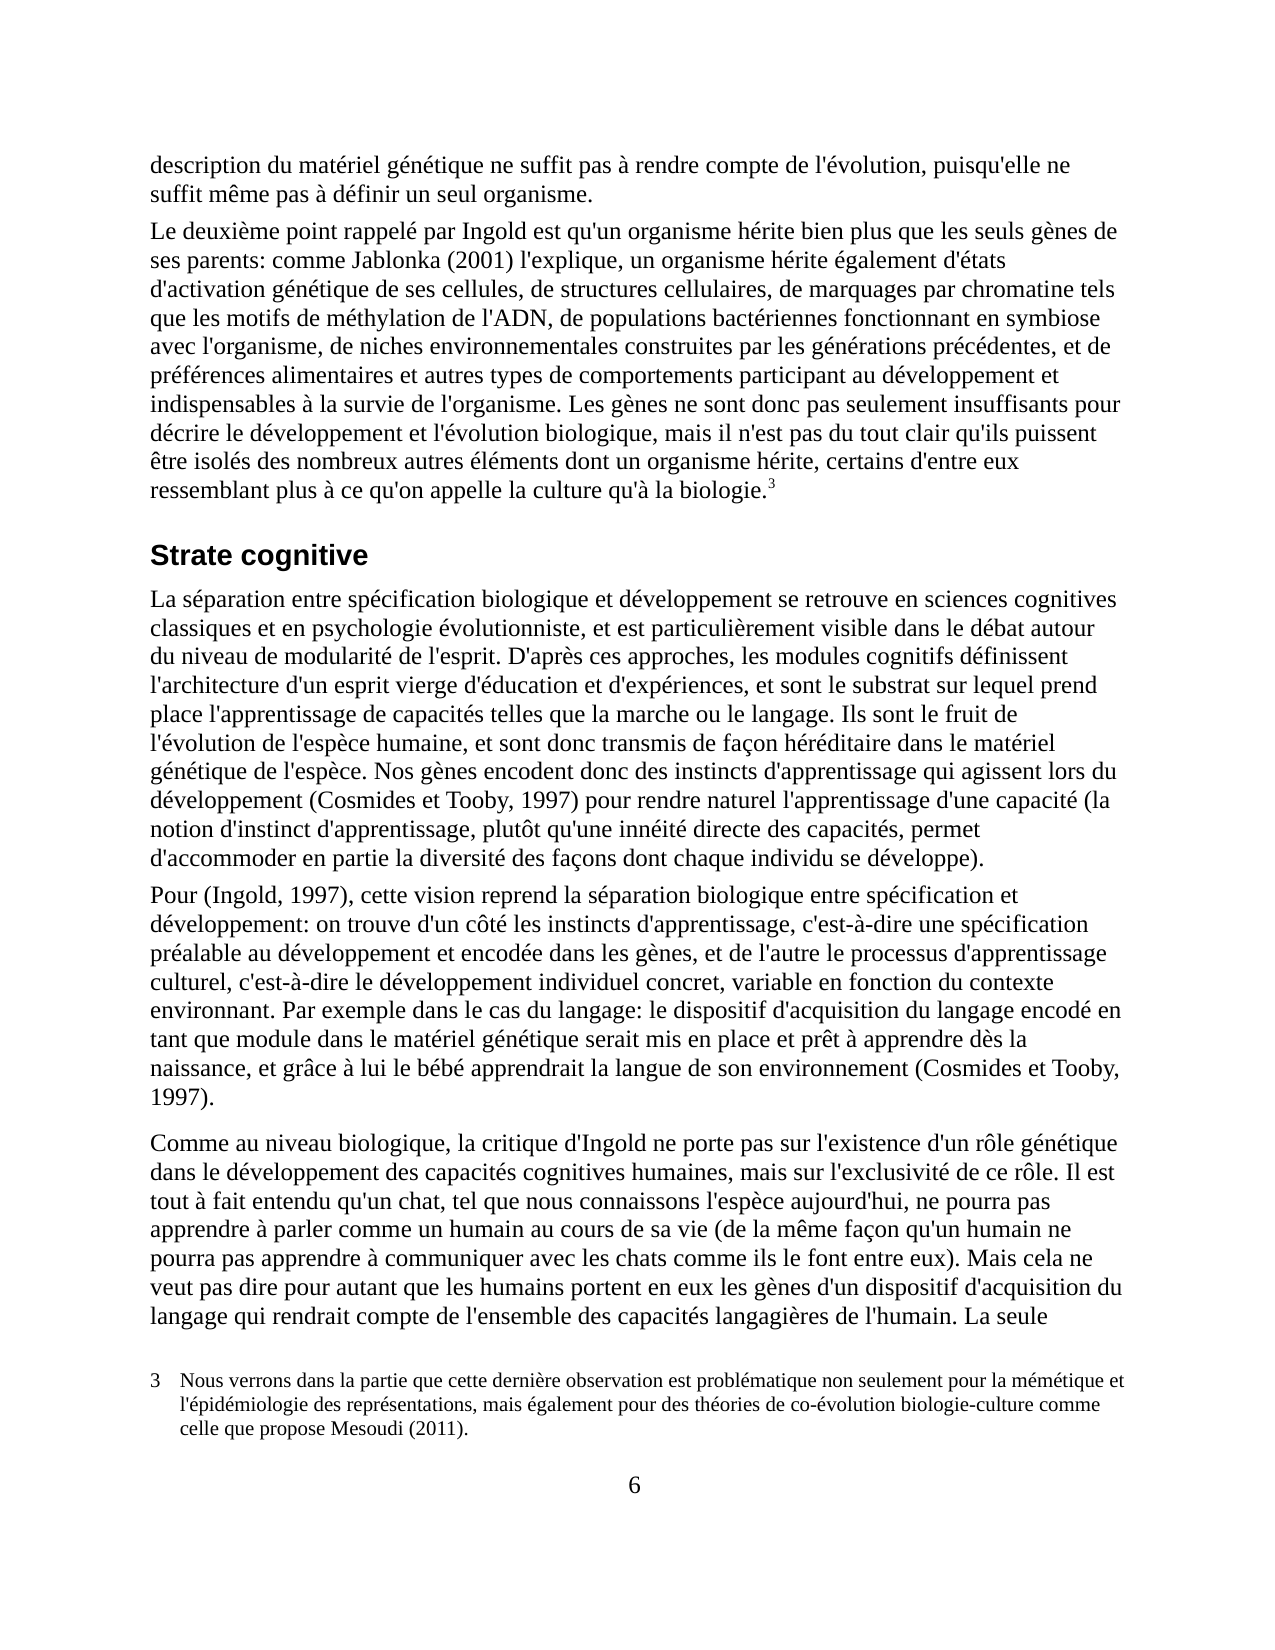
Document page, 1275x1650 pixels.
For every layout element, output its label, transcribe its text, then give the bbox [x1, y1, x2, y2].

text description du matériel génétique ne suffit pas à rendre compte de l'évolution, puisqu'elle ne suffit même pas à définir un seul organisme. [150, 150, 1125, 207]
text Comme au niveau biologique, la critique d'Ingold ne porte pas sur l'existence d'un rôle génétique dans le développement des capacités cognitives humaines, mais sur l'exclusivité de ce rôle. Il est tout à fait entendu qu'un chat, tel que nous connaissons l'espèce aujourd'hui, ne pourra pas apprendre à parler comme un humain au cours de sa vie (de la même façon qu'un humain ne pourra pas apprendre à communiquer avec les chats comme ils le font entre eux). Mais cela ne veut pas dire pour autant que les humains portent en eux les gènes d'un dispositif d'acquisition du langage qui rendrait compte de l'ensemble des capacités langagières de l'humain. La seule [150, 1128, 1125, 1329]
text Le deuxième point rappelé par Ingold est qu'un organisme hérite bien plus que les seuls gènes de ses parents: comme Jablonka (2001) l'explique, un organisme hérite également d'états d'activation génétique de ses cellules, de structures cellulaires, de marquages par chromatine tels que les motifs de méthylation de l'ADN, de populations bactériennes fonctionnant en symbiose avec l'organisme, de niches environnementales construites par les générations précédentes, et de préférences alimentaires et autres types de comportements participant au développement et indispensables à la survie de l'organisme. Les gènes ne sont donc pas seulement insuffisants pour décrire le développement et l'évolution biologique, mais il n'est pas du tout clair qu'ils puissent être isolés des nombreux autres éléments dont un organisme hérite, certains d'entre eux ressemblant plus à ce qu'on appelle la culture qu'à la biologie. [150, 216, 1125, 504]
text Nous verrons dans la partie que cette dernière observation est problématique non seulement pour la mémétique et l'épidémiologie des représentations, mais également pour des théories de co-évolution biologie-culture comme celle que propose Mesoudi (2011). [150, 1368, 1125, 1440]
text Pour (Ingold, 1997), cette vision reprend la séparation biologique entre spécification et développement: on trouve d'un côté les instincts d'apprentissage, c'est-à-dire une spécification préalable au développement et encodée dans les gènes, et de l'autre le processus d'apprentissage culturel, c'est-à-dire le développement individuel concret, variable en fonction du contexte environnant. Par exemple dans le cas du langage: le dispositif d'acquisition du langage encodé en tant que module dans le matériel génétique serait mis en place et prêt à apprendre dès la naissance, et grâce à lui le bébé apprendrait la langue de son environnement (Cosmides et Tooby, 1997). [150, 880, 1125, 1110]
text La séparation entre spécification biologique et développement se retrouve en sciences cognitives classiques et en psychologie évolutionniste, et est particulièrement visible dans le débat autour du niveau de modularité de l'esprit. D'après ces approches, les modules cognitifs définissent l'architecture d'un esprit vierge d'éducation et d'expériences, et sont le substrat sur lequel prend place l'apprentissage de capacités telles que la marche ou le langage. Ils sont le fruit de l'évolution de l'espèce humaine, et sont donc transmis de façon héréditaire dans le matériel génétique de l'espèce. Nos gènes encodent donc des instincts d'apprentissage qui agissent lors du développement (Cosmides et Tooby, 1997) pour rendre naturel l'apprentissage d'une capacité (la notion d'instinct d'apprentissage, plutôt qu'une innéité directe des capacités, permet d'accommoder en partie la diversité des façons dont chaque individu se développe). [150, 584, 1125, 871]
subtitle Strate cognitive [150, 538, 1125, 571]
